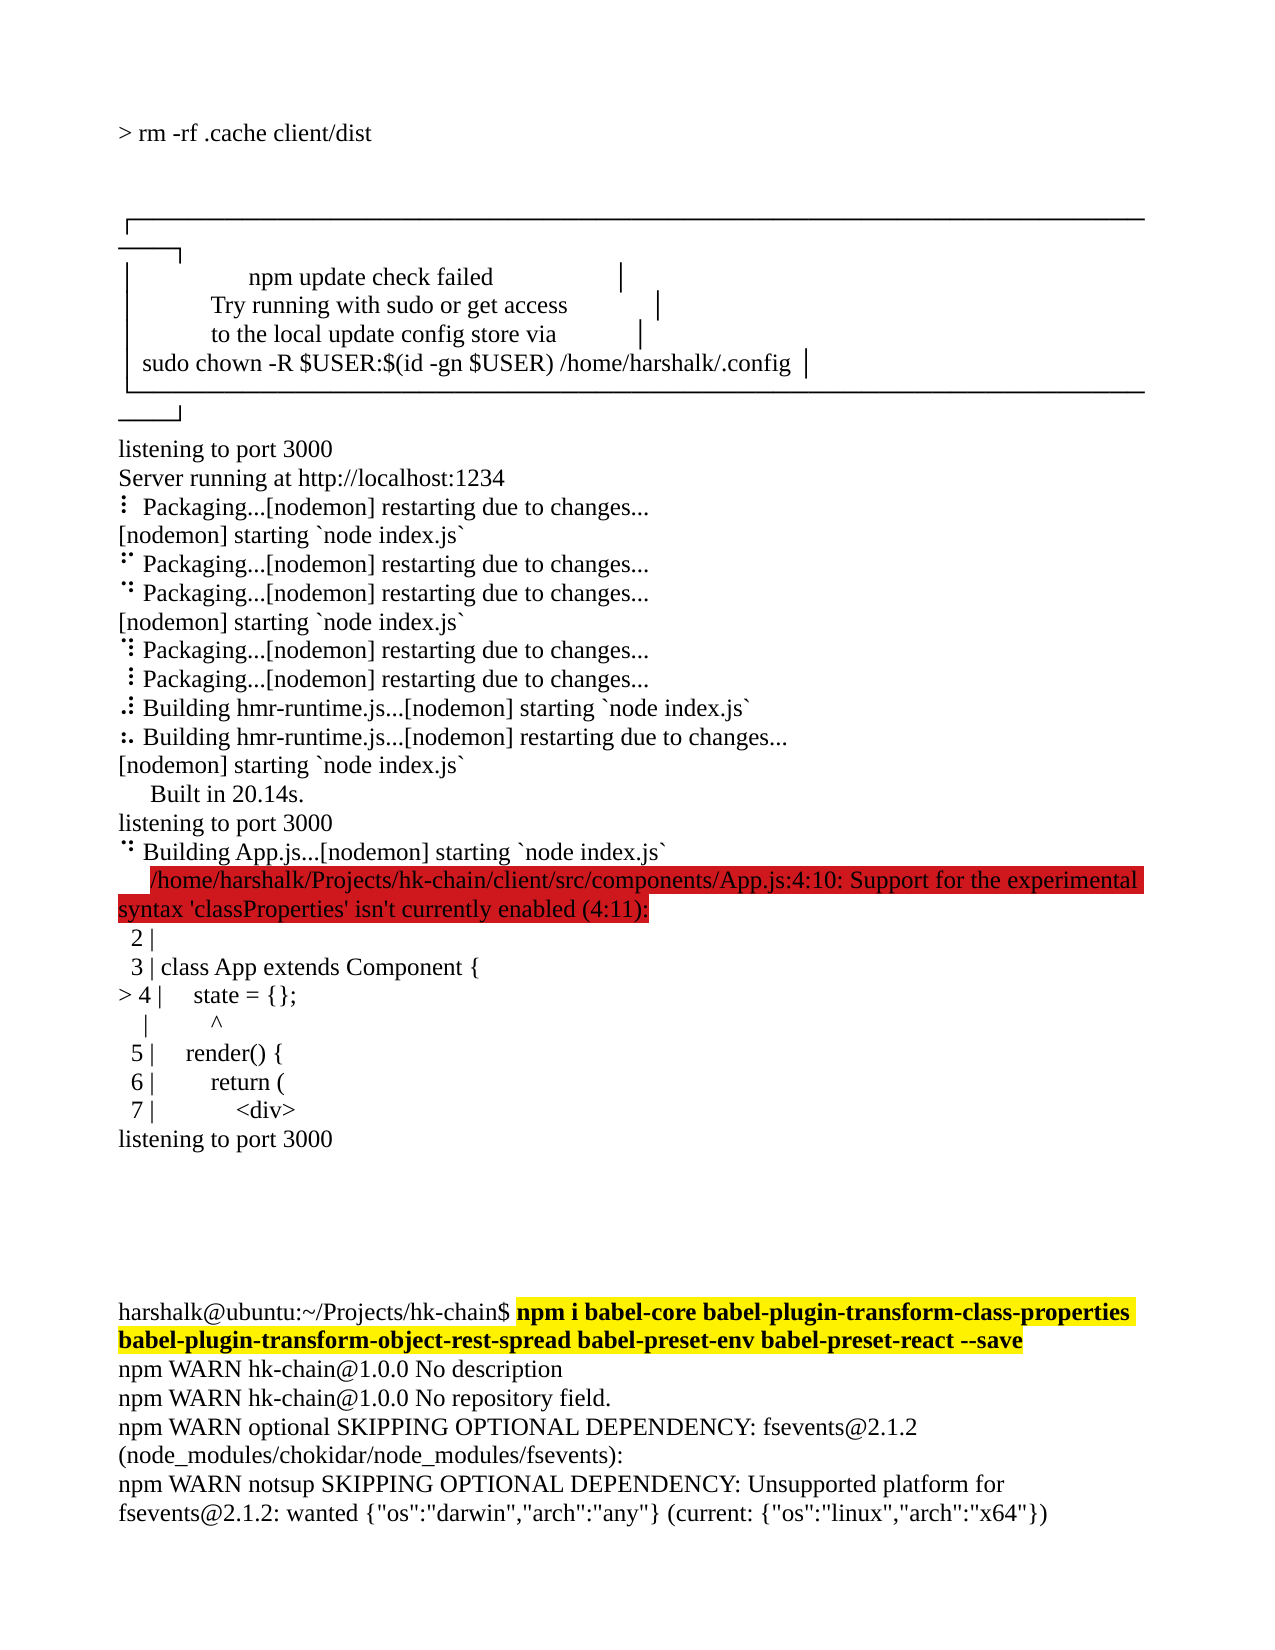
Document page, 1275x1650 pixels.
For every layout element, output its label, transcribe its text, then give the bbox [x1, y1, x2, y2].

text [nodemon] starting `node index.js` [118, 751, 1157, 779]
text listening to port 3000 [118, 1124, 1157, 1153]
text 3 | class App extends Component { [118, 952, 1157, 981]
text └────────────────────────────────────────────────────────────┘ [118, 377, 1157, 434]
text ⠙ Building App.js...[nodemon] starting `node index.js` [118, 837, 1157, 866]
text npm WARN hk-chain@1.0.0 No description [118, 1354, 1157, 1383]
text 2 | [118, 923, 1157, 952]
text Server running at http://localhost:1234 [118, 463, 1157, 492]
text │ to the local update config store via │ [128, 319, 639, 348]
text npm WARN optional SKIPPING OPTIONAL DEPENDENCY: fsevents@2.1.2 (node_modules/chokidar/node_modules/fsevents): [118, 1412, 1157, 1469]
text │ sudo chown -R $USER:$(id -gn $USER) /home/harshalk/.config │ [807, 348, 1157, 377]
text listening to port 3000 [118, 434, 1157, 463]
text │ npm update check failed │ [128, 262, 620, 291]
text npm WARN notsup SKIPPING OPTIONAL DEPENDENCY: Unsupported platform for fsevents@2.1.2: wanted {"os":"darwin","arch":"any"} (current: {"os":"linux","arch":"x64"}) [118, 1469, 1157, 1527]
text npm WARN hk-chain@1.0.0 No repository field. [118, 1383, 1157, 1412]
text > 4 | state = {}; [118, 981, 1157, 1009]
text │ npm update check failed │ [622, 262, 1157, 291]
text ⠸ Packaging...[nodemon] restarting due to changes... [118, 664, 1157, 693]
text │ Try running with sudo or get access │ [128, 291, 657, 319]
text ⠹ Packaging...[nodemon] restarting due to changes... [118, 636, 1157, 664]
text harshalk@ubuntu:~/Projects/hk-chain$ npm i babel-core babel-plugin-transform-class-properties babel-plugin-transform-object-rest-spread babel-preset-env babel-preset-react --save [118, 1297, 1157, 1354]
text ⠦ Building hmr-runtime.js...[nodemon] restarting due to changes... [118, 722, 1157, 751]
text [nodemon] starting `node index.js` [118, 607, 1157, 636]
text | ^ [118, 1009, 1157, 1038]
text ⠙ Packaging...[nodemon] restarting due to changes... [118, 578, 1157, 607]
text ⠼ Building hmr-runtime.js...[nodemon] starting `node index.js` [118, 693, 1157, 722]
text ✨ Built in 20.14s. [118, 779, 1157, 808]
text │ Try running with sudo or get access │ [659, 291, 1157, 319]
text 7 | <div> [118, 1096, 1157, 1124]
text 6 | return ( [118, 1067, 1157, 1096]
text │ sudo chown -R $USER:$(id -gn $USER) /home/harshalk/.config │ [128, 348, 805, 377]
text 🚨 /home/harshalk/Projects/hk-chain/client/src/components/App.js:4:10: Support for the experimental syntax 'classProperties' isn't currently enabled (4:11): [118, 866, 1157, 923]
text ⠋ Packaging...[nodemon] restarting due to changes... [118, 549, 1157, 578]
text listening to port 3000 [118, 808, 1157, 837]
text │ to the local update config store via │ [641, 319, 1157, 348]
text [nodemon] starting `node index.js` [118, 521, 1157, 549]
text ┌────────────────────────────────────────────────────────────┐ [118, 204, 1157, 262]
text 5 | render() { [118, 1038, 1157, 1067]
text ⠇ Packaging...[nodemon] restarting due to changes... [118, 492, 1157, 521]
text > rm -rf .cache client/dist [118, 118, 1157, 147]
